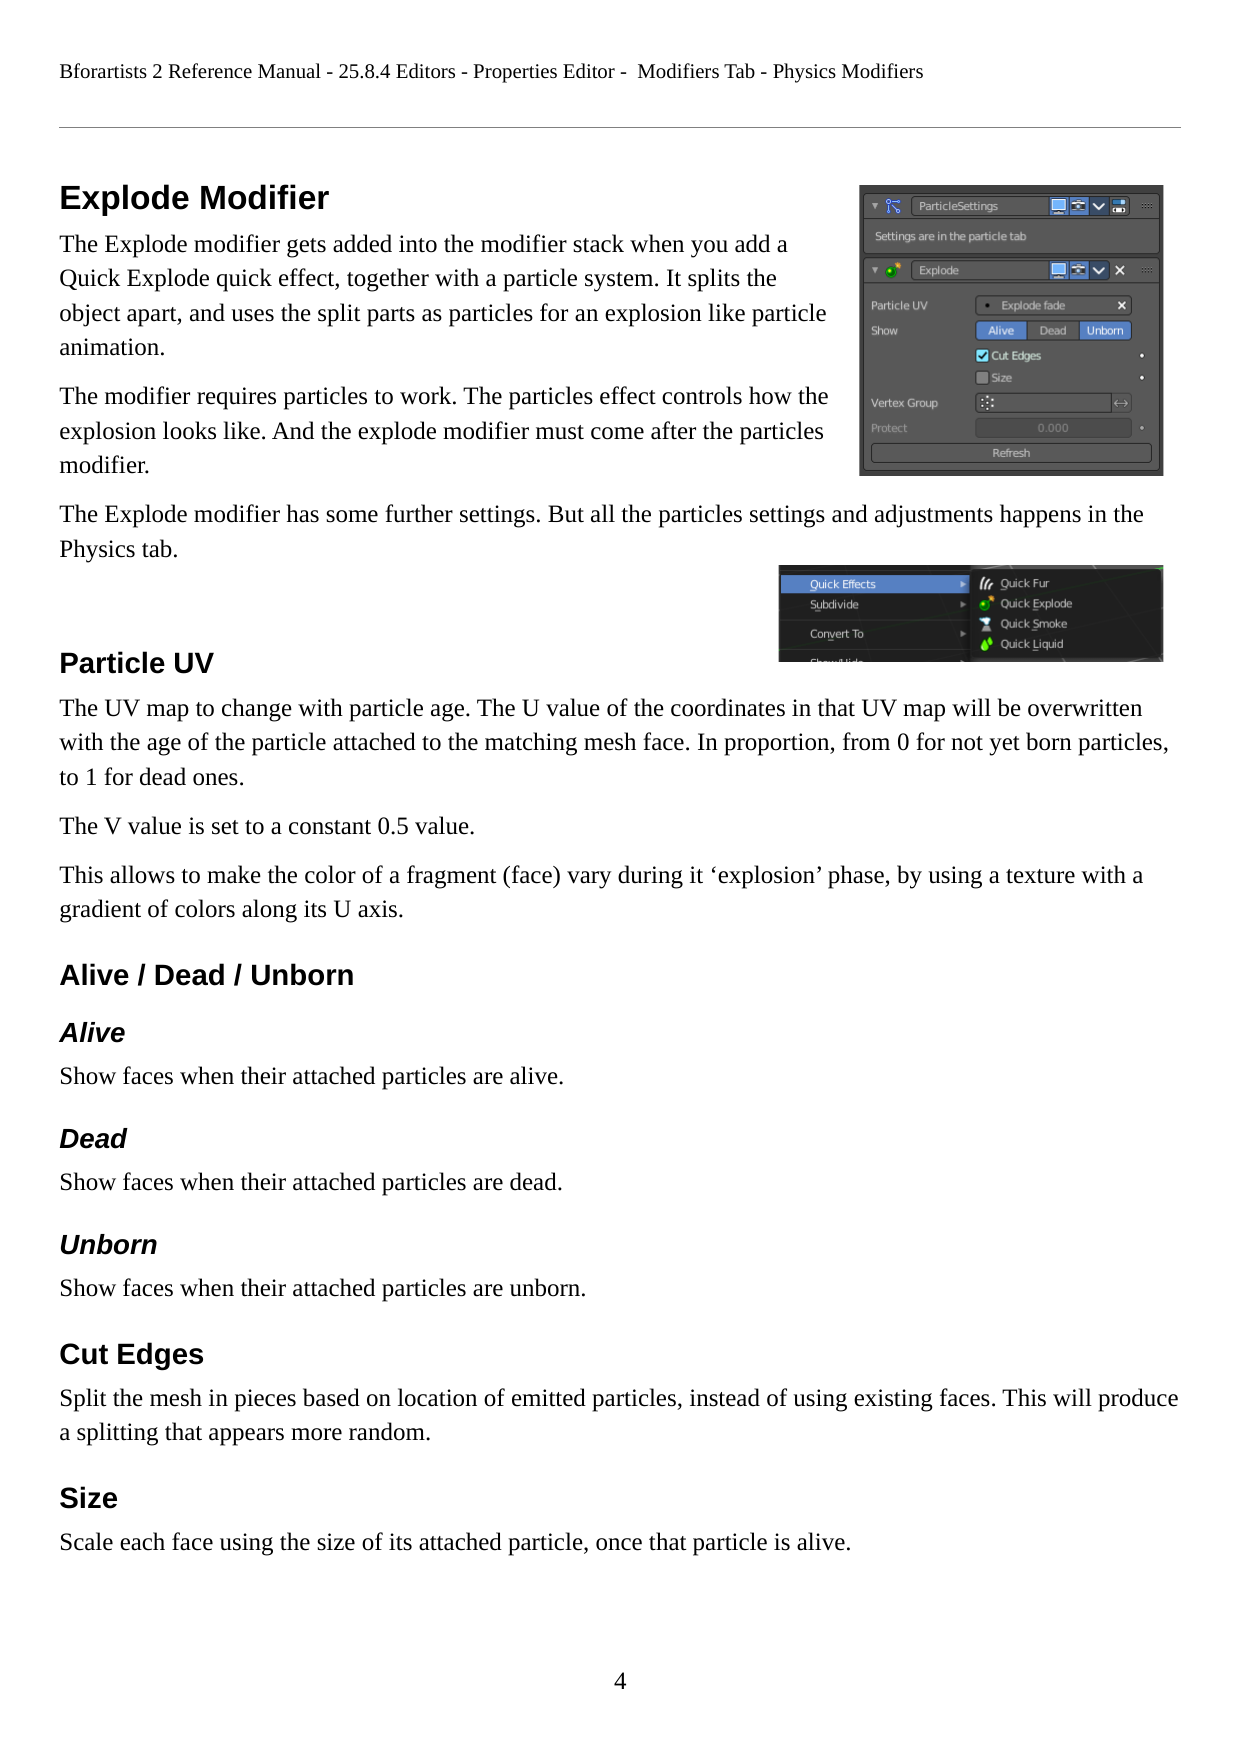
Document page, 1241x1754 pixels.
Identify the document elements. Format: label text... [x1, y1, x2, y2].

text Show faces when their attached particles are alive. [59, 1061, 1181, 1090]
subtitle Alive / Dead / Unborn [59, 958, 1181, 992]
text Scale each face using the size of its attached particle, once that particle is alive. [59, 1527, 1181, 1556]
text Split the mesh in pieces based on location of emitted particles, instead of using existing faces. This will produce a splitting that appears more random. [59, 1383, 1181, 1446]
subtitle Particle UV [59, 646, 1181, 680]
text This allows to make the color of a fragment (face) vary during it ‘explosion’ phase, by using a texture with a gradient of colors along its U axis. [59, 860, 1181, 923]
text The Explode modifier has some further settings. But all the particles settings and adjustments happens in the Physics tab. [59, 499, 1181, 562]
text Show faces when their attached particles are unborn. [59, 1273, 1181, 1302]
subtitle Cut Edges [59, 1337, 1181, 1370]
text The modifier requires particles to work. The particles effect controls how the explosion looks like. And the explode modifier must come after the particles modifier. [59, 381, 1181, 479]
text The V value is set to a constant 0.5 value. [59, 811, 1181, 839]
subtitle Alive [59, 1017, 1181, 1048]
subtitle Explode Modifier [59, 178, 1181, 216]
subtitle Size [59, 1481, 1181, 1515]
text The Explode modifier gets added into the modifier stack when you add a Quick Explode quick effect, together with a particle system. It splits the object apart, and uses the split parts as particles for an explosion like particle animation. [59, 229, 859, 361]
text Show faces when their attached particles are dead. [59, 1167, 1181, 1196]
picture [778, 565, 1164, 662]
text The UV map to change with particle age. The U value of the coordinates in that UV map will be overwritten with the age of the particle attached to the matching mesh face. In proportion, from 0 for not yet born particles, to 1 for dead ones. [59, 693, 1181, 790]
picture [859, 185, 1164, 476]
subtitle Dead [59, 1123, 1181, 1154]
subtitle Unborn [59, 1228, 1181, 1260]
